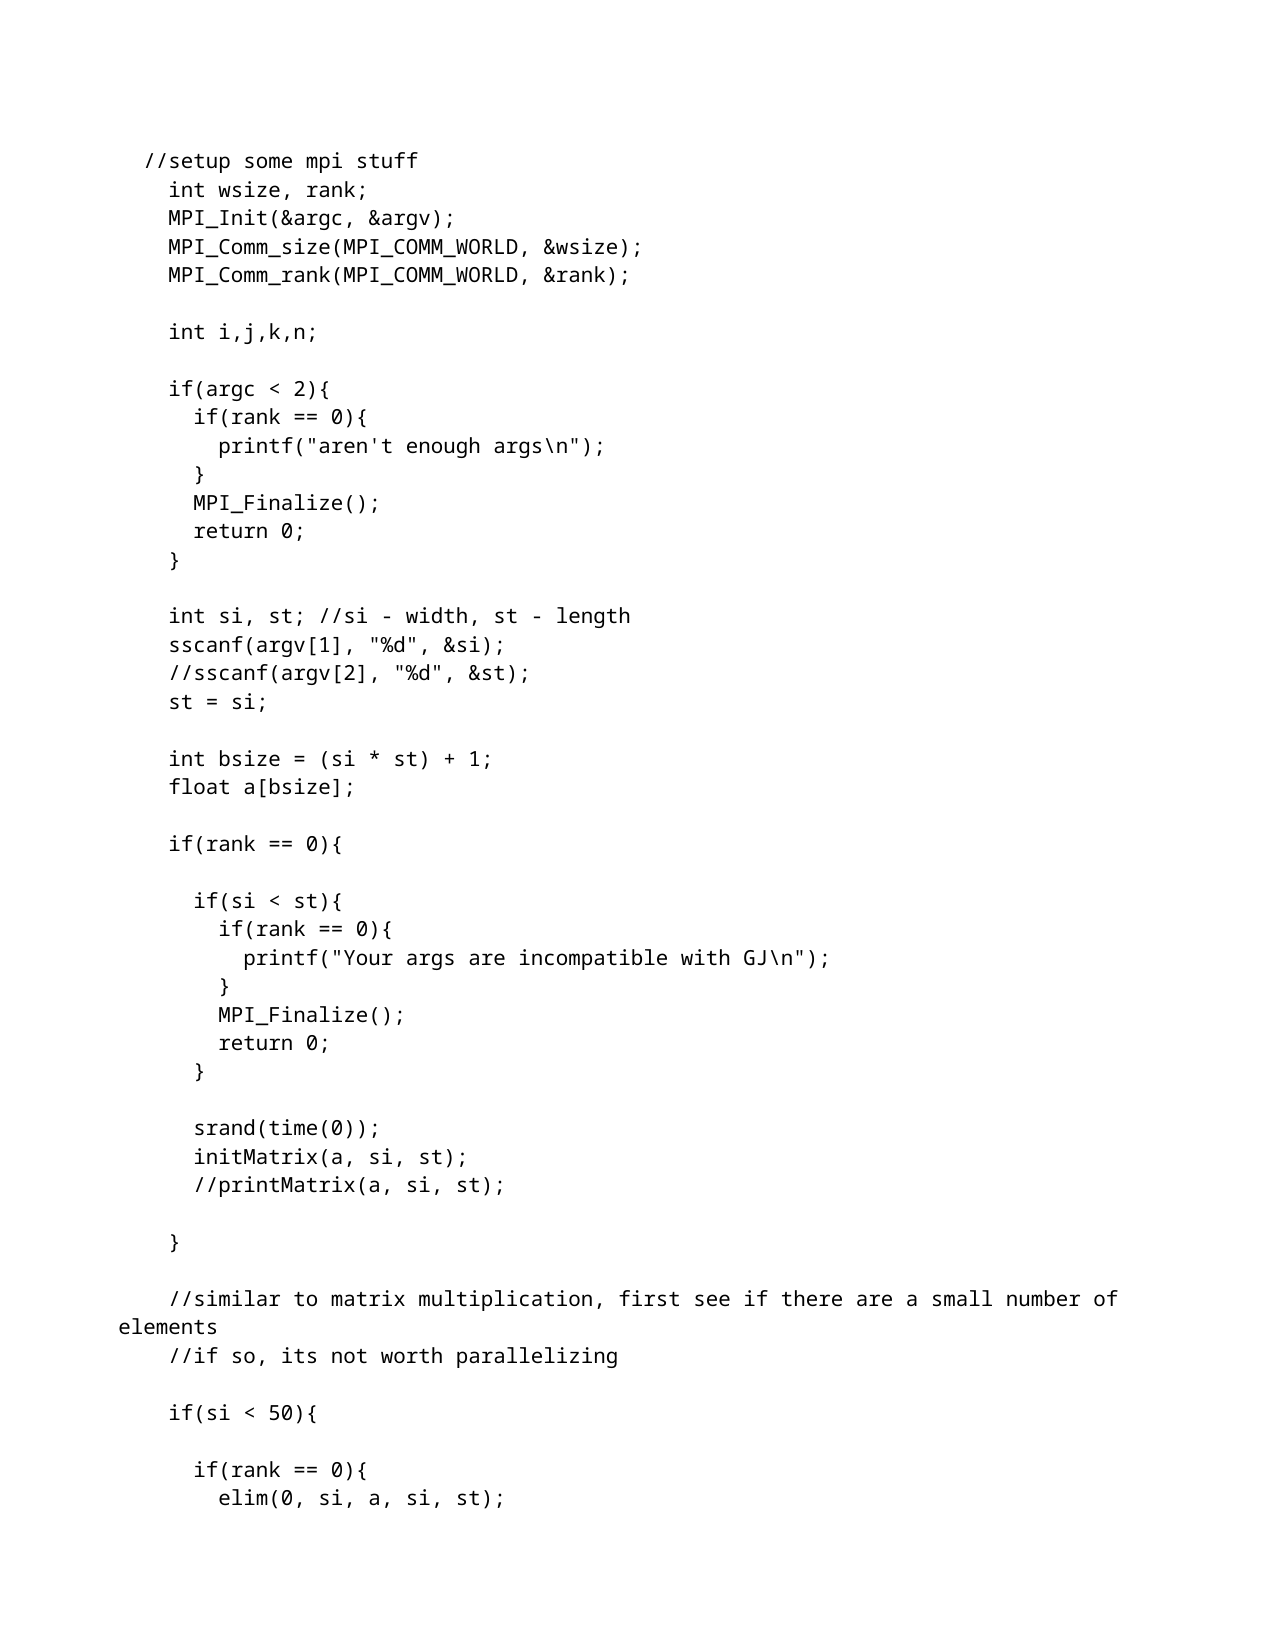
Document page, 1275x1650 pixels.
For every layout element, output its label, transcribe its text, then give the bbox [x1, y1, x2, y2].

text MPI_Comm_rank(MPI_COMM_WORLD, &rank); [118, 260, 1157, 289]
text //similar to matrix multiplication, first see if there are a small number of elements [118, 1284, 1157, 1341]
text } [118, 459, 1157, 488]
text return 0; [118, 516, 1157, 545]
text st = si; [118, 687, 1157, 715]
text if(si < 50){ [118, 1398, 1157, 1426]
text if(rank == 0){ [118, 914, 1157, 943]
text if(argc < 2){ [118, 374, 1157, 402]
text //printMatrix(a, si, st); [118, 1170, 1157, 1199]
text int bsize = (si * st) + 1; [118, 744, 1157, 772]
text sscanf(argv[1], "%d", &si); [118, 630, 1157, 658]
text } [118, 1227, 1157, 1256]
text elim(0, si, a, si, st); [118, 1483, 1157, 1512]
text int wsize, rank; [118, 175, 1157, 203]
text } [118, 545, 1157, 573]
text srand(time(0)); [118, 1113, 1157, 1142]
text if(rank == 0){ [118, 402, 1157, 431]
text //if so, its not worth parallelizing [118, 1341, 1157, 1369]
text initMatrix(a, si, st); [118, 1142, 1157, 1170]
text int si, st; //si - width, st - length [118, 602, 1157, 630]
text int i,j,k,n; [118, 317, 1157, 346]
text MPI_Comm_size(MPI_COMM_WORLD, &wsize); [118, 232, 1157, 260]
text printf("aren't enough args\n"); [118, 431, 1157, 459]
text MPI_Finalize(); [118, 488, 1157, 516]
text if(rank == 0){ [118, 1455, 1157, 1483]
text } [118, 971, 1157, 1000]
text //setup some mpi stuff [118, 147, 1157, 175]
text float a[bsize]; [118, 772, 1157, 801]
text MPI_Init(&argc, &argv); [118, 203, 1157, 232]
text printf("Your args are incompatible with GJ\n"); [118, 943, 1157, 971]
text if(si < st){ [118, 886, 1157, 914]
text MPI_Finalize(); [118, 1000, 1157, 1028]
text if(rank == 0){ [118, 829, 1157, 857]
text //sscanf(argv[2], "%d", &st); [118, 658, 1157, 687]
text } [118, 1057, 1157, 1085]
text return 0; [118, 1028, 1157, 1057]
